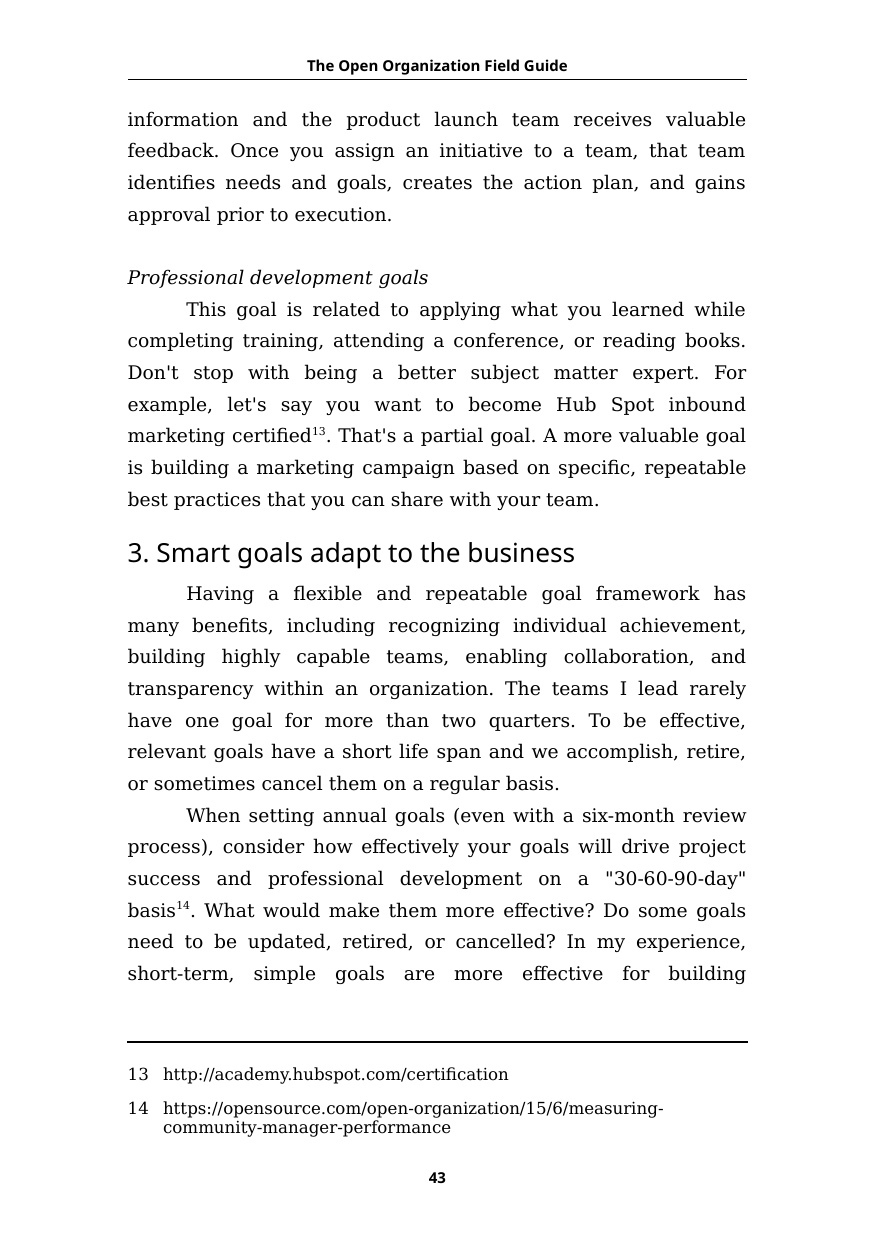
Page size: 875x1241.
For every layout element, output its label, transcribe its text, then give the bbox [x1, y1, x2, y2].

text http://academy.hubspot.com/certification [127, 1064, 747, 1084]
text When setting annual goals (even with a six-month review process), consider how effectively your goals will drive project success and professional development on a "30-60-90-day" basis. What would make them more effective? Do some goals need to be updated, retired, or cancelled? In my experience, short-term, simple goals are more effective for building [127, 805, 747, 985]
text information and the product launch team receives valuable feedback. Once you assign an initiative to a team, that team identifies needs and goals, creates the action plan, and gains approval prior to execution. [127, 108, 747, 225]
text https://opensource.com/open-organization/15/6/measuring-community-manager-performance [127, 1099, 747, 1138]
text This goal is related to applying what you learned while completing training, attending a conference, or reading books. Don't stop with being a better subject matter expert. For example, let's say you want to become Hub Spot inbound marketing certified. That's a partial goal. A more valuable goal is building a marketing campaign based on specific, repeatable best practices that you can share with your team. [127, 298, 747, 510]
text Having a flexible and repeatable goal framework has many benefits, including recognizing individual achievement, building highly capable teams, enabling collaboration, and transparency within an organization. The teams I lead rarely have one goal for more than two quarters. To be effective, relevant goals have a short life span and we accomplish, retire, or sometimes cancel them on a regular basis. [127, 583, 747, 795]
text Professional development goals [127, 267, 747, 289]
subtitle 3. Smart goals adapt to the business [127, 535, 747, 571]
